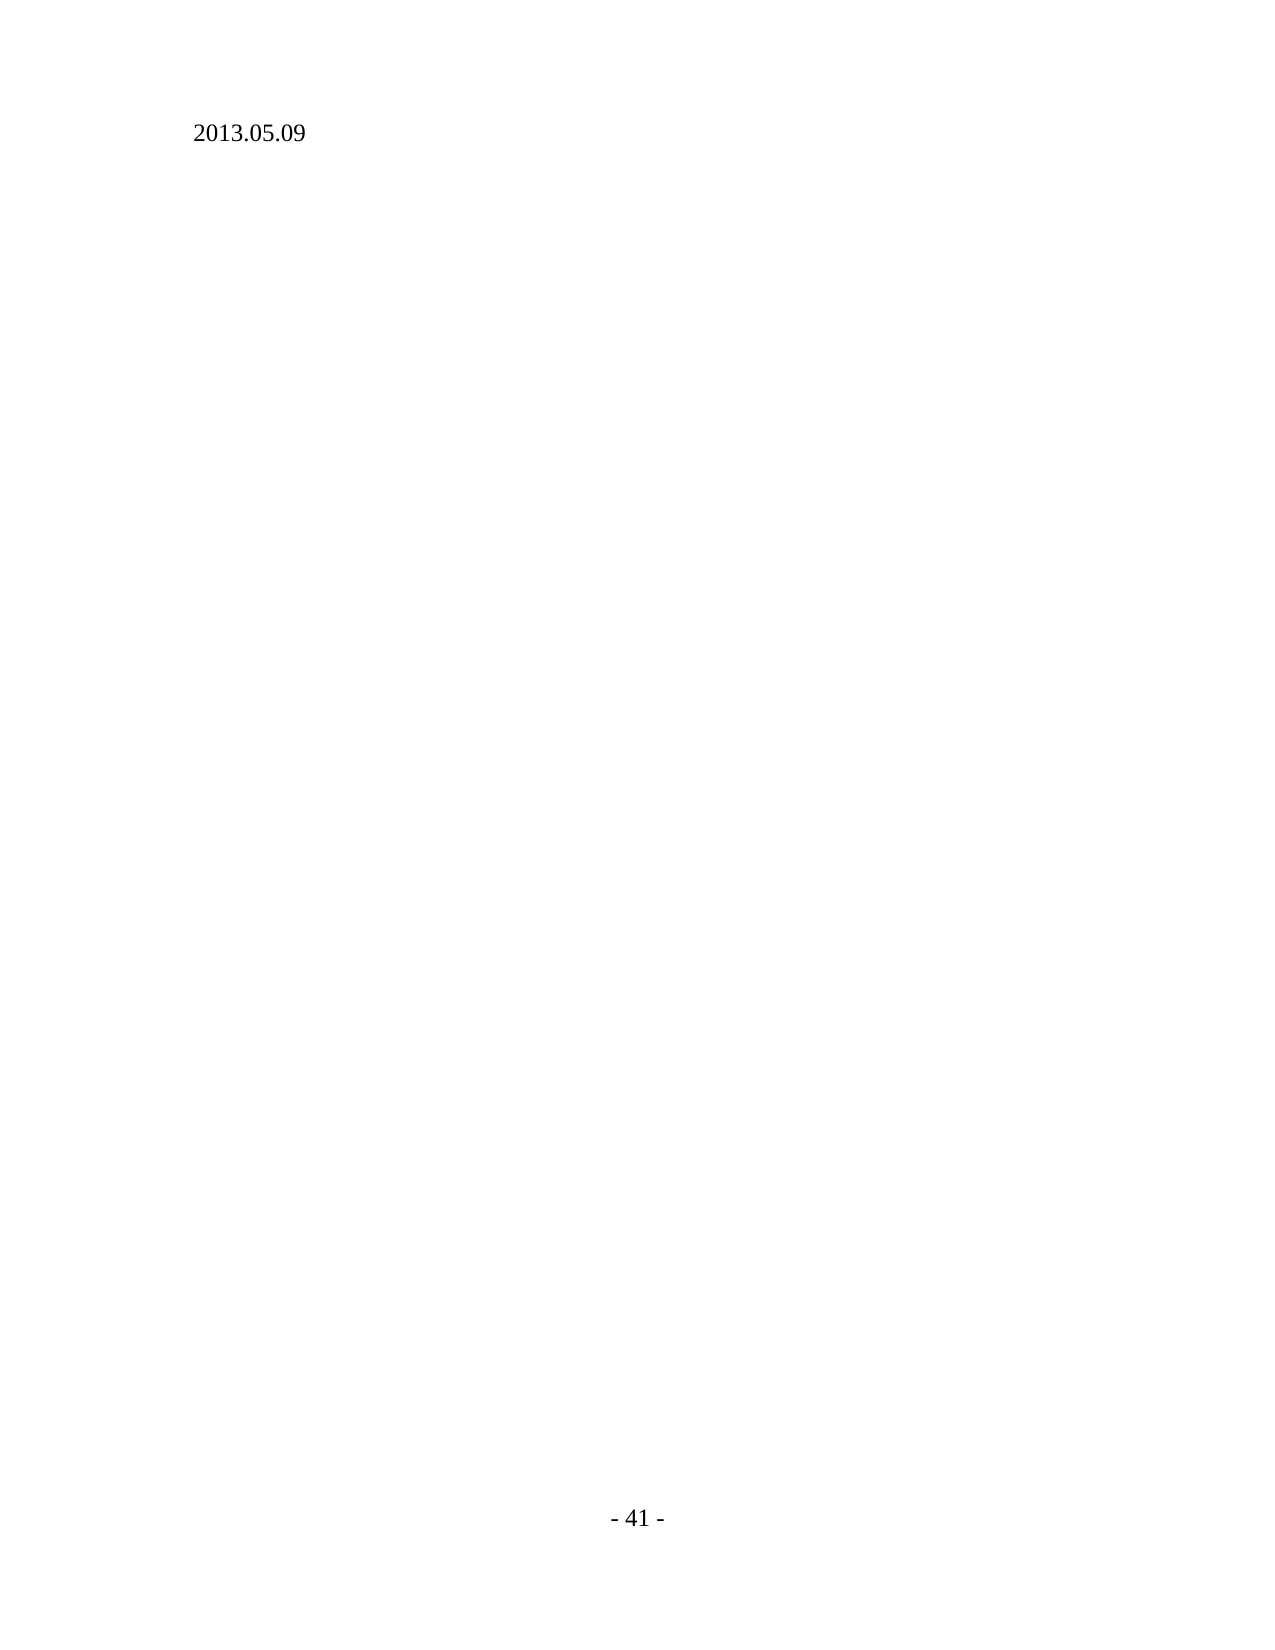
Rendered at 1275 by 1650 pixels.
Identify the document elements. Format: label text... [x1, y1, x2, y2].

list 2013.05.09 [156, 118, 1157, 147]
